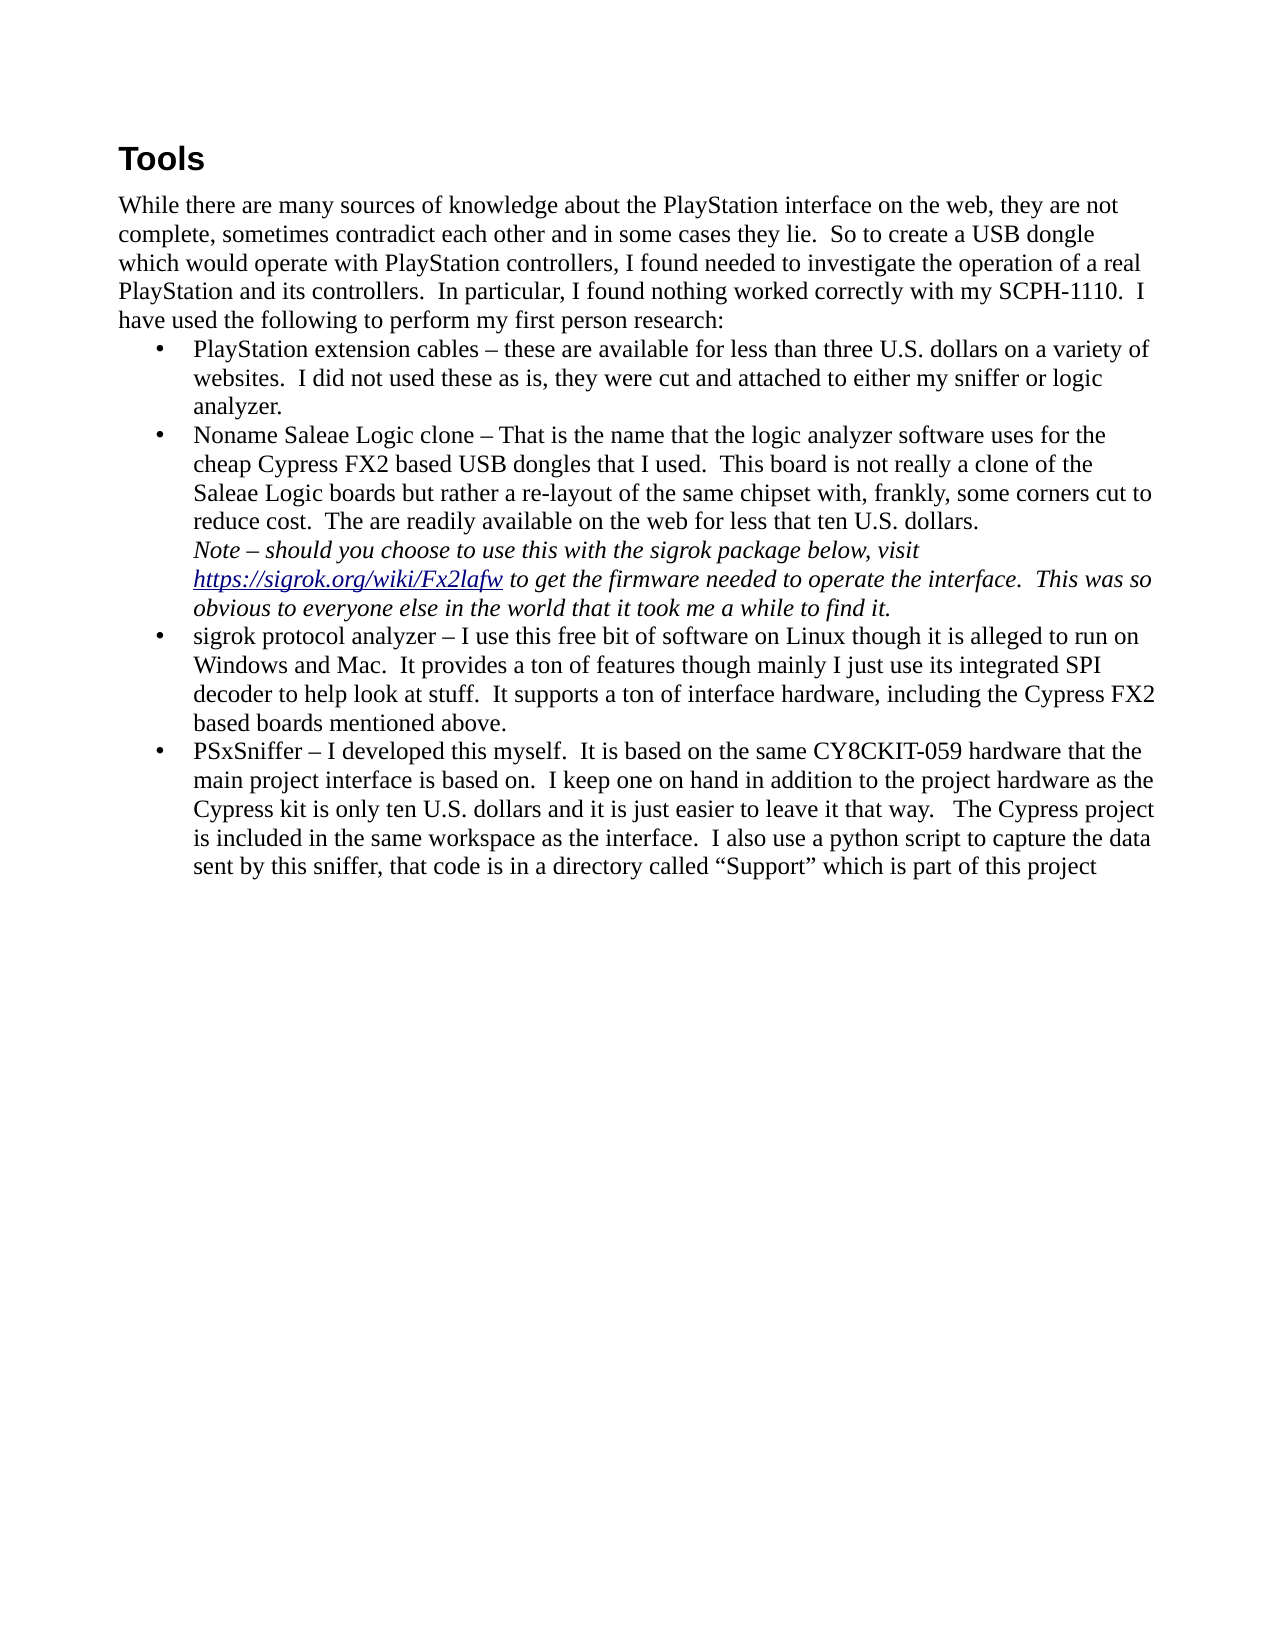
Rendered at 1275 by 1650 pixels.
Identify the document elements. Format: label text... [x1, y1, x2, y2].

list sigrok protocol analyzer – I use this free bit of software on Linux though it is alleged to run on Windows and Mac. It provides a ton of features though mainly I just use its integrated SPI decoder to help look at stuff. It supports a ton of interface hardware, including the Cypress FX2 based boards mentioned above. [156, 621, 1157, 736]
subtitle Tools [118, 139, 1157, 178]
list PlayStation extension cables – these are available for less than three U.S. dollars on a variety of websites. I did not used these as is, they were cut and attached to either my sniffer or logic analyzer. [156, 334, 1157, 420]
list Note – should you choose to use this with the sigrok package below, visit https://sigrok.org/wiki/Fx2lafw to get the firmware needed to operate the interface. This was so obvious to everyone else in the world that it took me a while to find it. [156, 535, 1157, 621]
text While there are many sources of knowledge about the PlayStation interface on the web, they are not complete, sometimes contradict each other and in some cases they lie. So to create a USB dongle which would operate with PlayStation controllers, I found needed to investigate the operation of a real PlayStation and its controllers. In particular, I found nothing worked correctly with my SCPH-1110. I have used the following to perform my first person research: [118, 190, 1157, 334]
list Noname Saleae Logic clone – That is the name that the logic analyzer software uses for the cheap Cypress FX2 based USB dongles that I used. This board is not really a clone of the Saleae Logic boards but rather a re-layout of the same chipset with, frankly, some corners cut to reduce cost. The are readily available on the web for less that ten U.S. dollars. [156, 420, 1157, 535]
list PSxSniffer – I developed this myself. It is based on the same CY8CKIT-059 hardware that the main project interface is based on. I keep one on hand in addition to the project hardware as the Cypress kit is only ten U.S. dollars and it is just easier to leave it that way. The Cypress project is included in the same workspace as the interface. I also use a python script to capture the data sent by this sniffer, that code is in a directory called “Support” which is part of this project [156, 736, 1157, 880]
